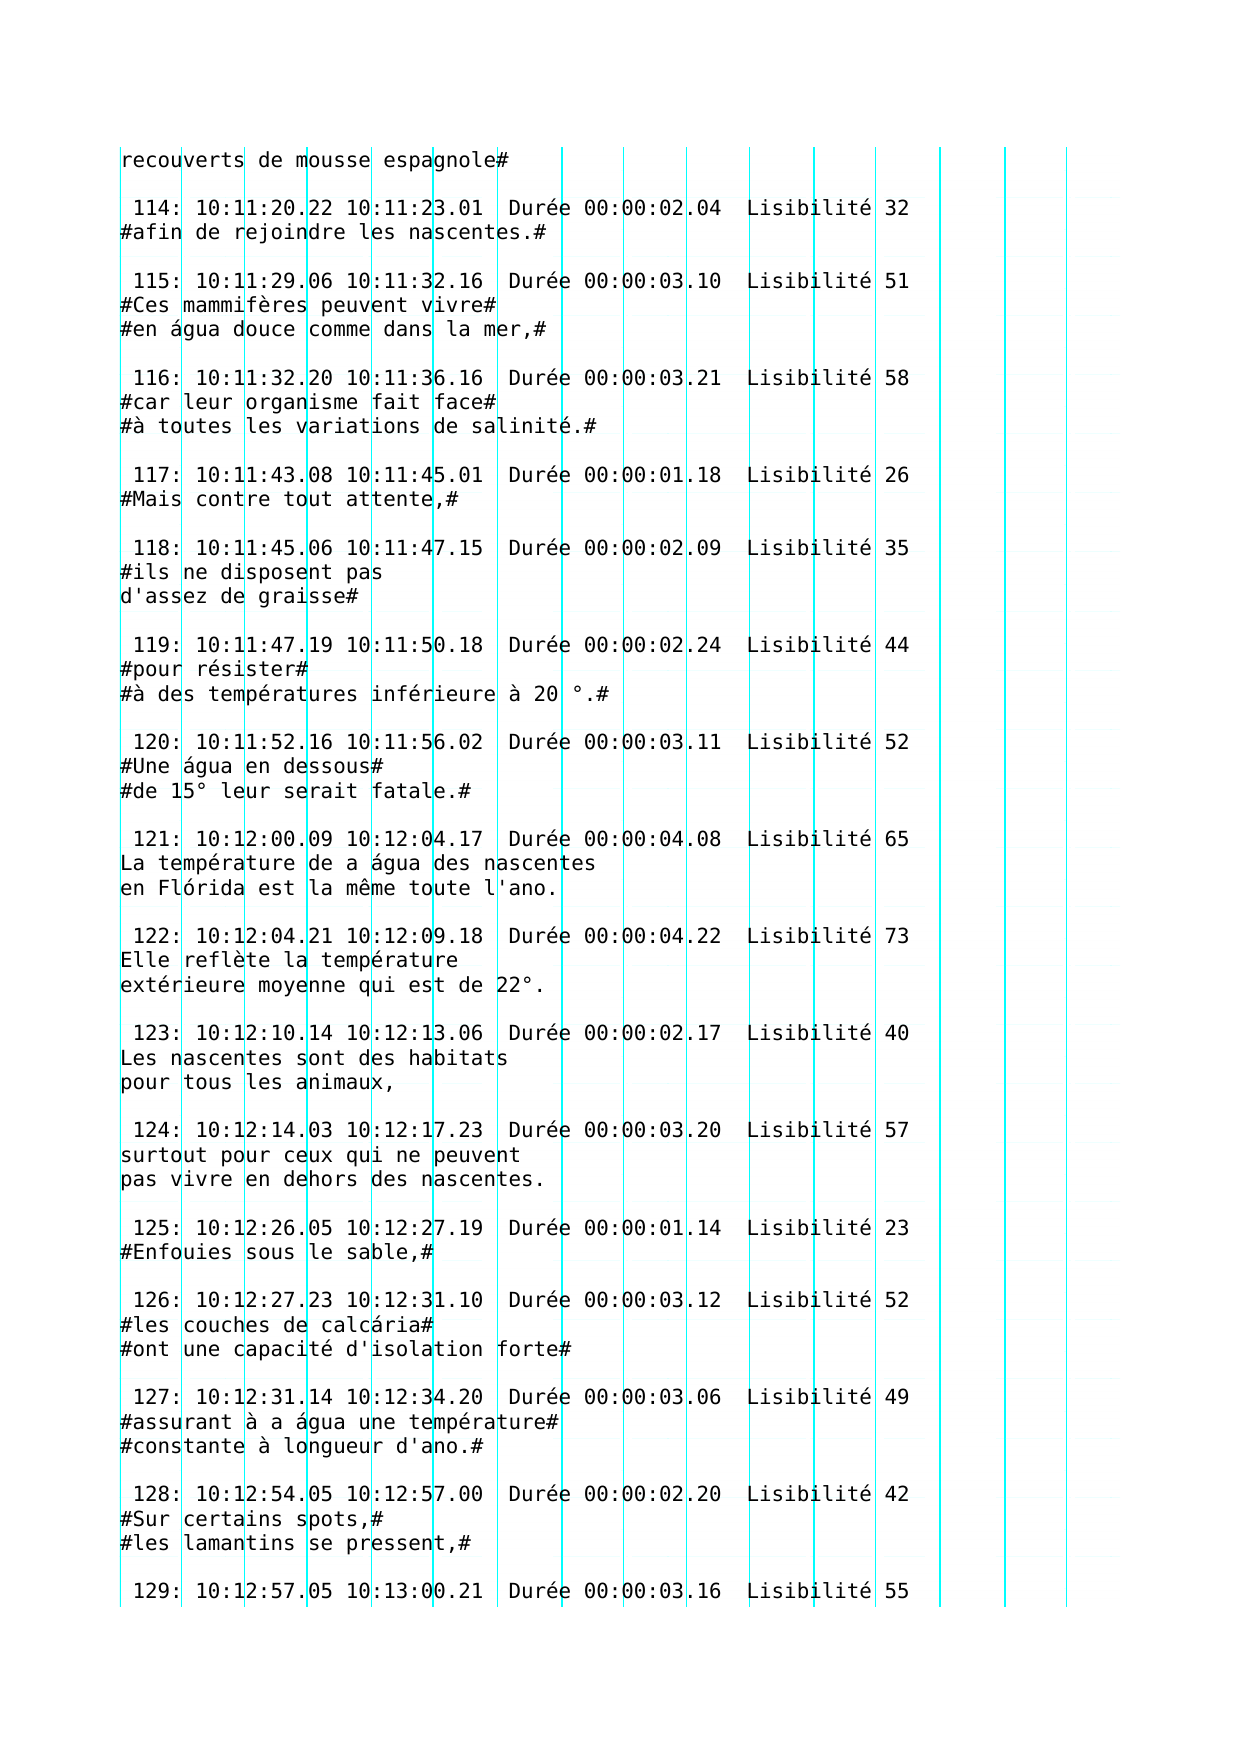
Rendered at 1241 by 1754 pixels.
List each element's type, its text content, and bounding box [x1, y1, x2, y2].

text #afin de rejoindre les nascentes.# [120, 220, 1120, 245]
text #ils ne disposent pas [120, 560, 1120, 584]
text #à des températures inférieure à 20 °.# [120, 682, 1120, 706]
text #ont une capacité d'isolation forte# [120, 1337, 1120, 1361]
text 121: 10:12:00.09 10:12:04.17 Durée 00:00:04.08 Lisibilité 65 [120, 827, 1120, 851]
text 128: 10:12:54.05 10:12:57.00 Durée 00:00:02.20 Lisibilité 42 [120, 1482, 1120, 1507]
text pour tous les animaux, [120, 1070, 1120, 1094]
text 127: 10:12:31.14 10:12:34.20 Durée 00:00:03.06 Lisibilité 49 [120, 1385, 1120, 1410]
text #de 15° leur serait fatale.# [120, 779, 1120, 803]
text #pour résister# [120, 657, 1120, 682]
text 123: 10:12:10.14 10:12:13.06 Durée 00:00:02.17 Lisibilité 40 [120, 1021, 1120, 1046]
text 118: 10:11:45.06 10:11:47.15 Durée 00:00:02.09 Lisibilité 35 [120, 536, 1120, 560]
text 124: 10:12:14.03 10:12:17.23 Durée 00:00:03.20 Lisibilité 57 [120, 1118, 1120, 1143]
text 115: 10:11:29.06 10:11:32.16 Durée 00:00:03.10 Lisibilité 51 [120, 269, 1120, 293]
text 125: 10:12:26.05 10:12:27.19 Durée 00:00:01.14 Lisibilité 23 [120, 1216, 1120, 1240]
picture [119, 147, 1121, 1607]
text #Sur certains spots,# [120, 1507, 1120, 1531]
text d'assez de graisse# [120, 584, 1120, 609]
text 126: 10:12:27.23 10:12:31.10 Durée 00:00:03.12 Lisibilité 52 [120, 1288, 1120, 1313]
text #car leur organisme fait face# [120, 390, 1120, 414]
text extérieure moyenne qui est de 22°. [120, 973, 1120, 997]
text Les nascentes sont des habitats [120, 1046, 1120, 1070]
text #les couches de calcária# [120, 1313, 1120, 1337]
text #constante à longueur d'ano.# [120, 1434, 1120, 1458]
text 116: 10:11:32.20 10:11:36.16 Durée 00:00:03.21 Lisibilité 58 [120, 366, 1120, 390]
text 117: 10:11:43.08 10:11:45.01 Durée 00:00:01.18 Lisibilité 26 [120, 463, 1120, 487]
text 120: 10:11:52.16 10:11:56.02 Durée 00:00:03.11 Lisibilité 52 [120, 730, 1120, 754]
text 122: 10:12:04.21 10:12:09.18 Durée 00:00:04.22 Lisibilité 73 [120, 924, 1120, 948]
text #Une água en dessous# [120, 754, 1120, 779]
text #en água douce comme dans la mer,# [120, 317, 1120, 342]
text 114: 10:11:20.22 10:11:23.01 Durée 00:00:02.04 Lisibilité 32 [120, 196, 1120, 220]
text #Mais contre tout attente,# [120, 487, 1120, 512]
text en Flórida est la même toute l'ano. [120, 876, 1120, 900]
text recouverts de mousse espagnole# [120, 148, 1120, 172]
text 129: 10:12:57.05 10:13:00.21 Durée 00:00:03.16 Lisibilité 55 [120, 1579, 1120, 1604]
text #à toutes les variations de salinité.# [120, 414, 1120, 439]
text surtout pour ceux qui ne peuvent [120, 1143, 1120, 1167]
text #Enfouies sous le sable,# [120, 1240, 1120, 1264]
text La température de a água des nascentes [120, 851, 1120, 876]
text 119: 10:11:47.19 10:11:50.18 Durée 00:00:02.24 Lisibilité 44 [120, 633, 1120, 657]
text Elle reflète la température [120, 948, 1120, 973]
text pas vivre en dehors des nascentes. [120, 1167, 1120, 1191]
text #assurant à a água une température# [120, 1410, 1120, 1434]
text #Ces mammifères peuvent vivre# [120, 293, 1120, 317]
text #les lamantins se pressent,# [120, 1531, 1120, 1555]
